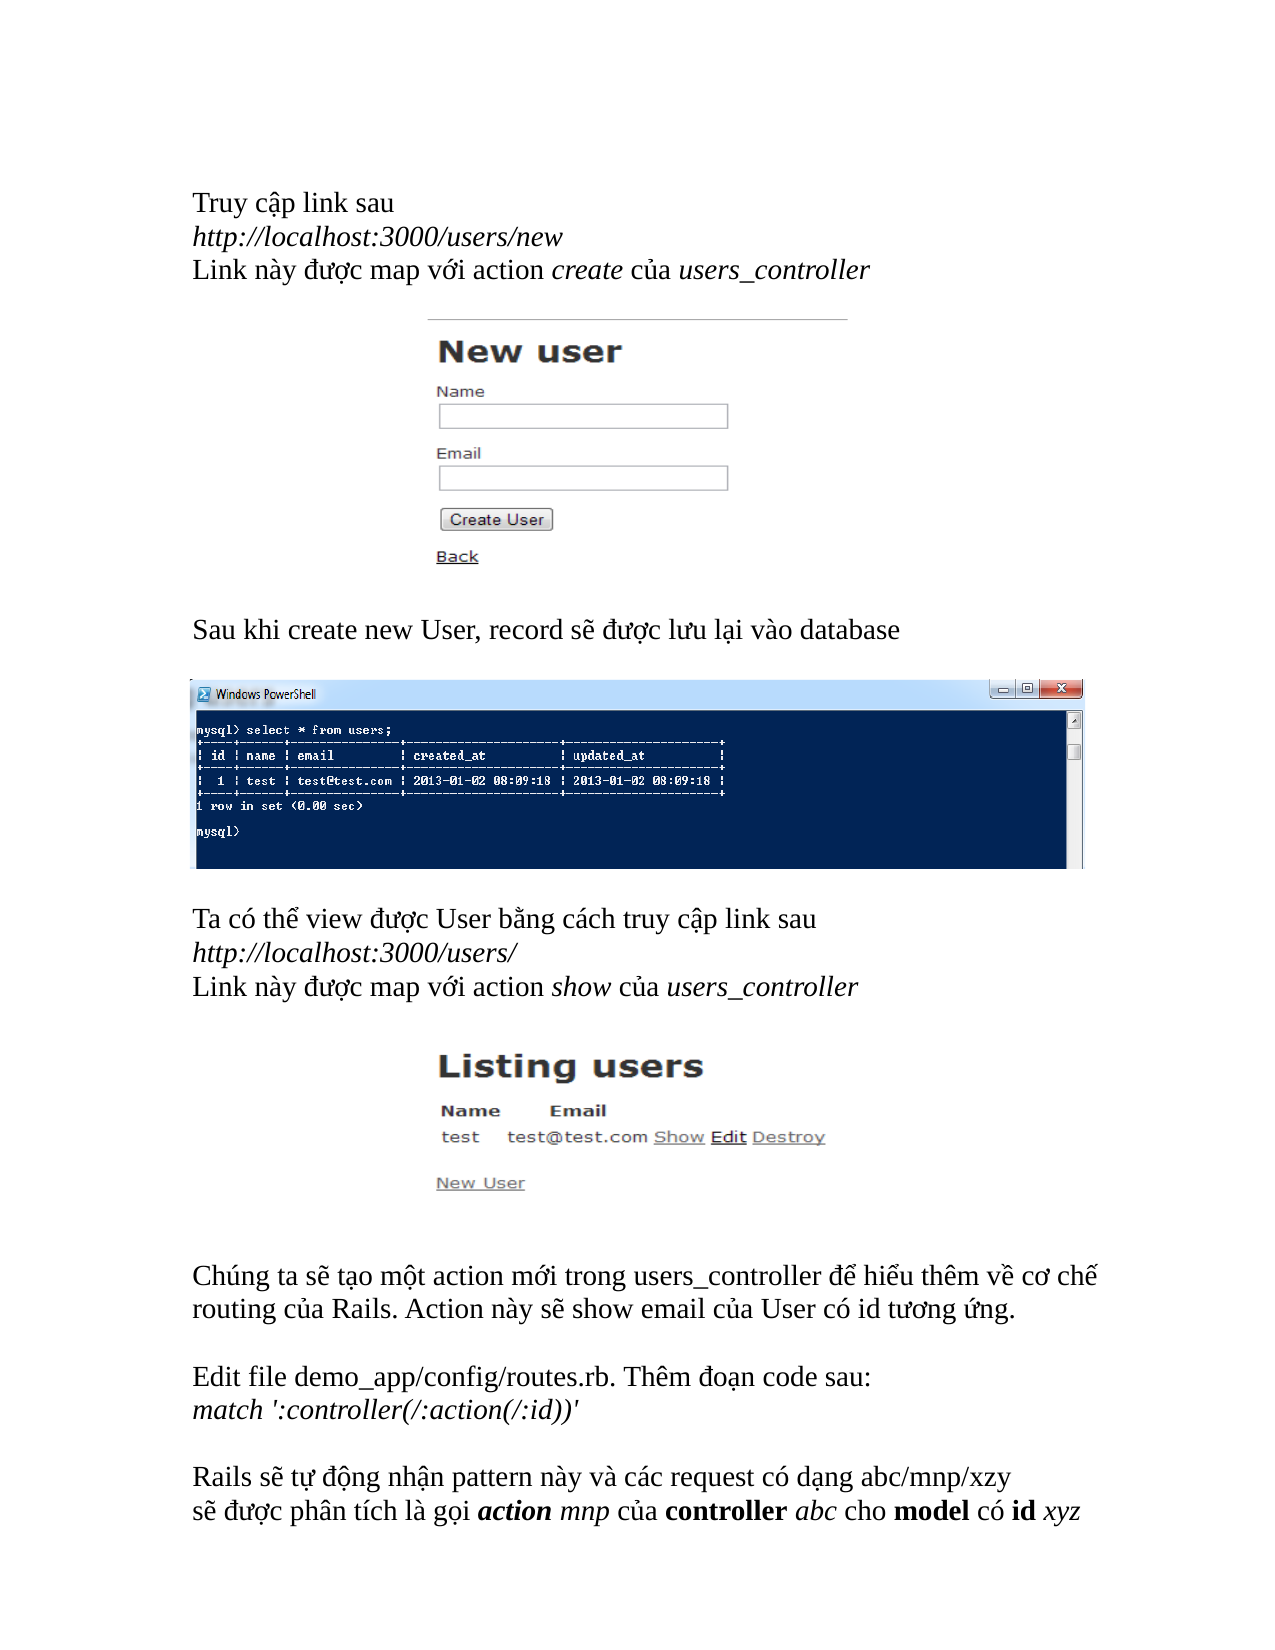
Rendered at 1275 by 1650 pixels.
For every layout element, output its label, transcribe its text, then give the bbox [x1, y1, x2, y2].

text sẽ được phân tích là gọi action mnp của controller abc cho model có id xyz [118, 1493, 1157, 1526]
text http://localhost:3000/users/ [118, 935, 1157, 969]
text Sau khi create new User, record sẽ được lưu lại vào database [118, 612, 1157, 646]
text Ta có thể view được User bằng cách truy cập link sau [118, 902, 1157, 935]
text Truy cập link sau [118, 185, 1157, 219]
picture [427, 319, 848, 579]
text http://localhost:3000/users/new [118, 219, 1157, 252]
text Link này được map với action create của users_controller [118, 252, 1157, 286]
picture [189, 679, 1086, 869]
text Link này được map với action show của users_controller [118, 969, 1157, 1002]
text Chúng ta sẽ tạo một action mới trong users_controller để hiểu thêm về cơ chế routing của Rails. Action này sẽ show email của User có id tương ứng. [118, 1258, 1157, 1325]
text Edit file demo_app/config/routes.rb. Thêm đoạn code sau: [118, 1359, 1157, 1392]
picture [425, 1035, 850, 1225]
text Rails sẽ tự động nhận pattern này và các request có dạng abc/mnp/xzy [118, 1459, 1157, 1493]
text match ':controller(/:action(/:id))' [118, 1392, 1157, 1426]
